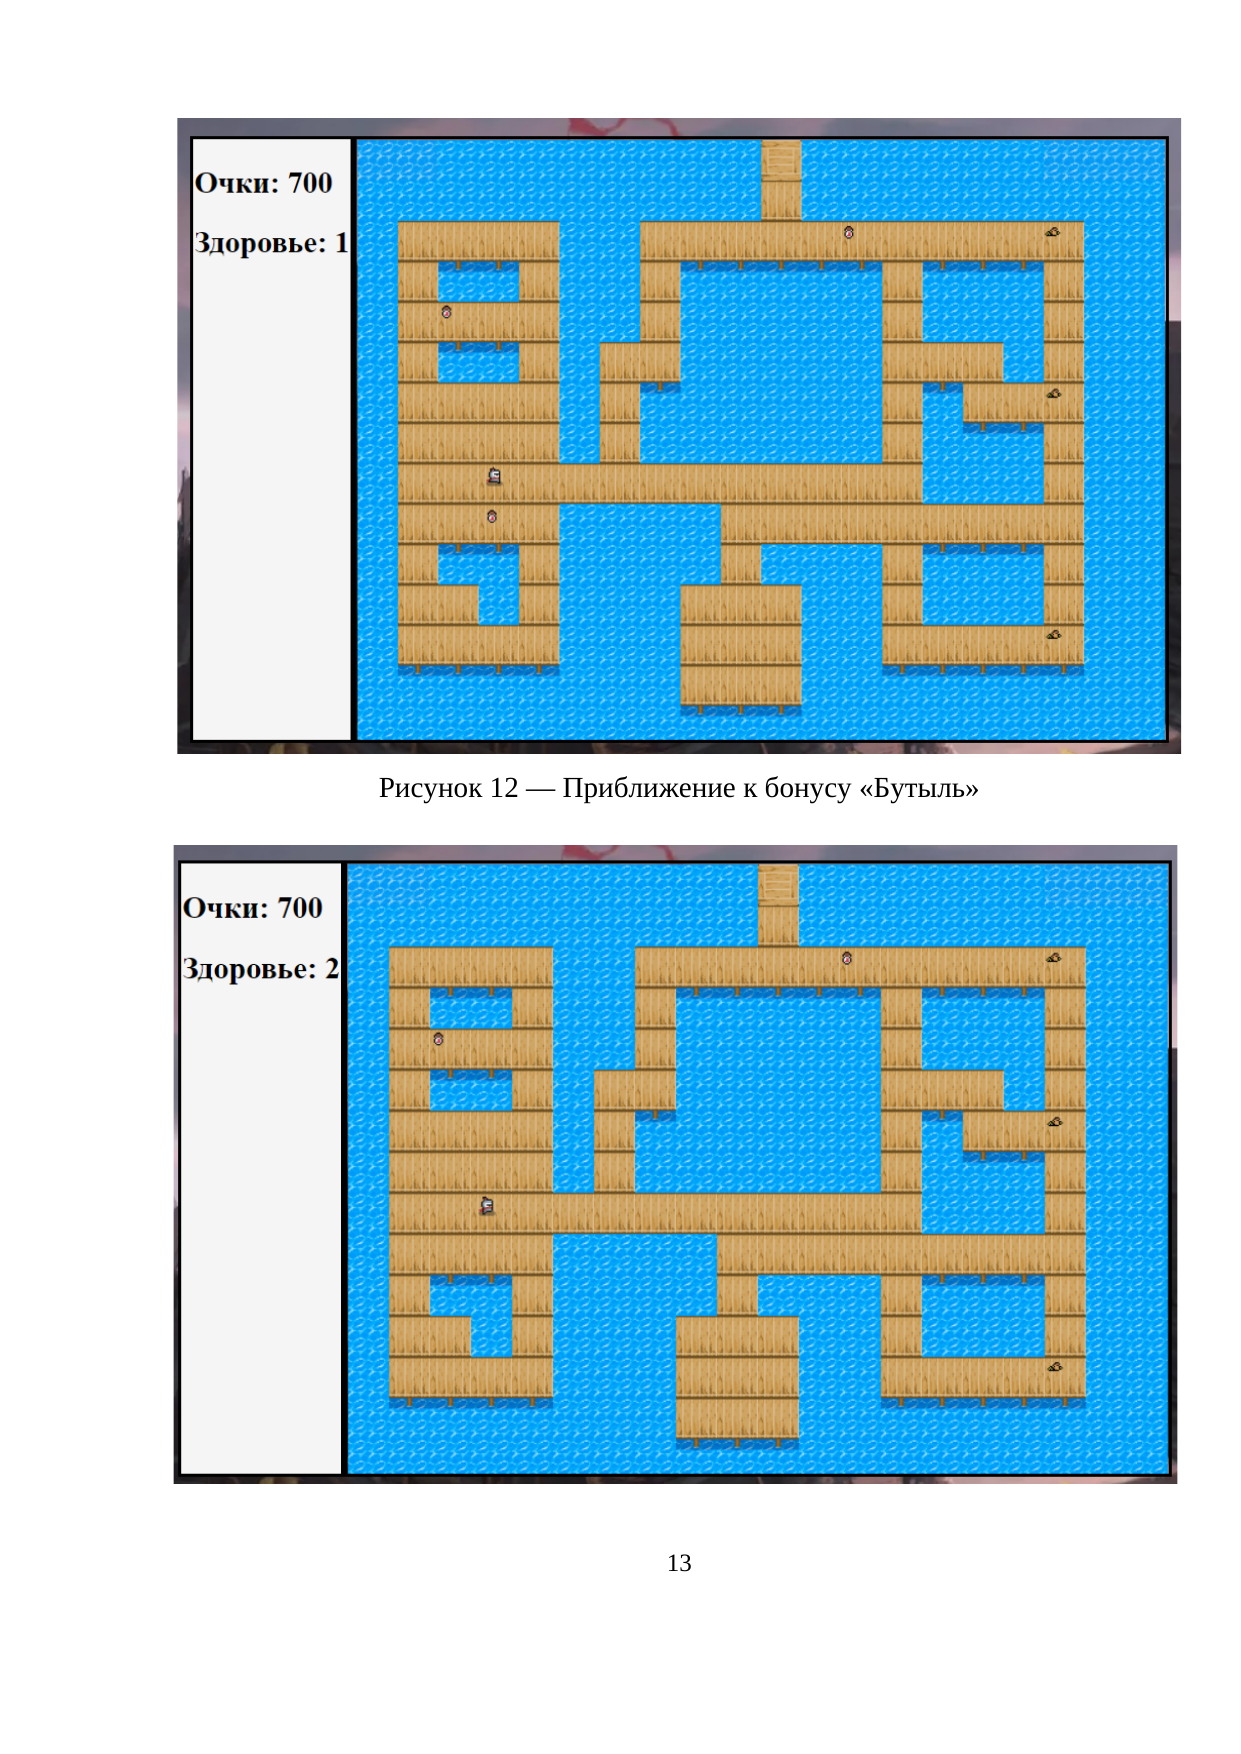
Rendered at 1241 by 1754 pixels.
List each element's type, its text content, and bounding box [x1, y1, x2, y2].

picture [173, 845, 1178, 1484]
picture [177, 118, 1182, 754]
text Рисунок 12 — Приближение к бонусу «Бутыль» [177, 754, 1181, 803]
